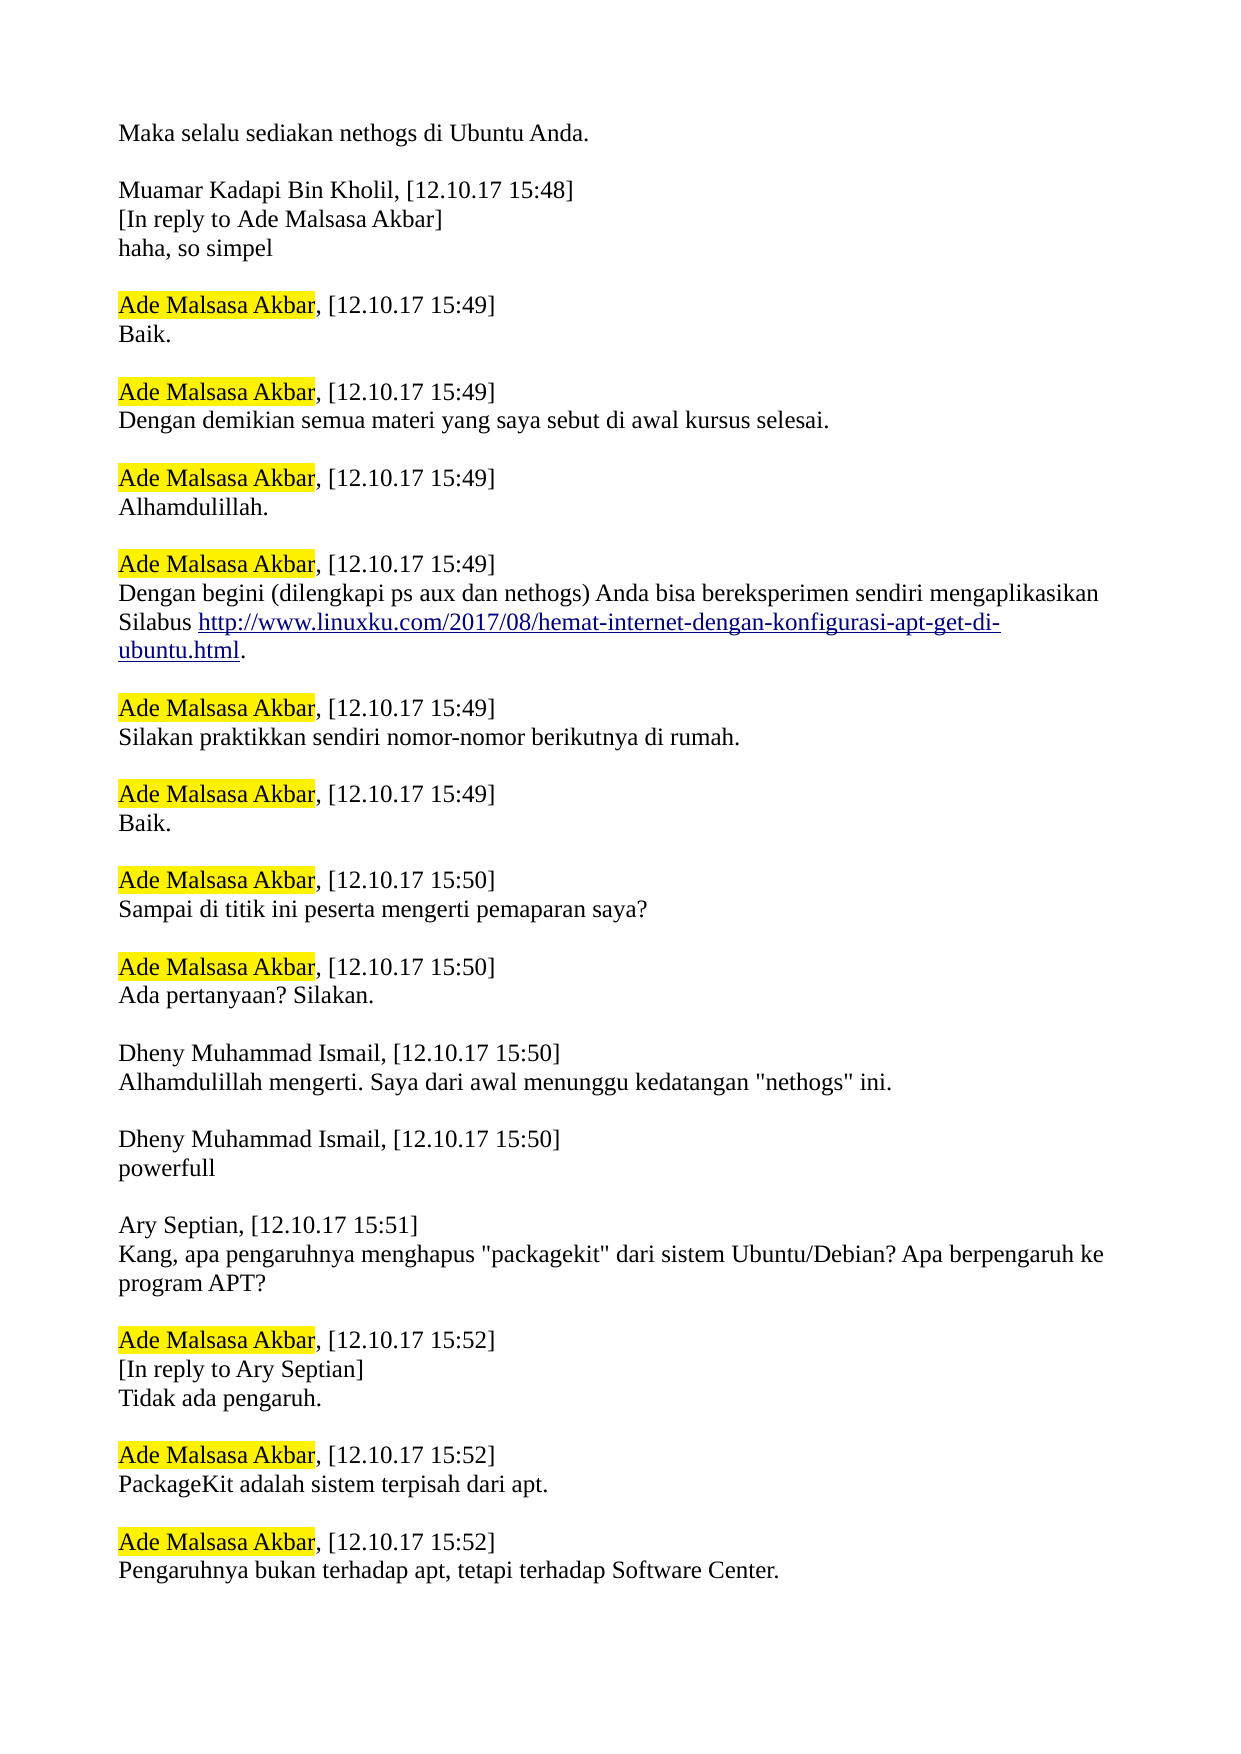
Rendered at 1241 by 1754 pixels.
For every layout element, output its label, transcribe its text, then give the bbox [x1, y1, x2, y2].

text Ade Malsasa Akbar, [12.10.17 15:52] [118, 1527, 1122, 1556]
text [In reply to Ade Malsasa Akbar] [118, 204, 1122, 233]
text Dheny Muhammad Ismail, [12.10.17 15:50] [118, 1038, 1122, 1067]
text Baik. [118, 808, 1122, 837]
text Silakan praktikkan sendiri nomor-nomor berikutnya di rumah. [118, 722, 1122, 751]
text Dengan demikian semua materi yang saya sebut di awal kursus selesai. [118, 406, 1122, 434]
text Alhamdulillah mengerti. Saya dari awal menunggu kedatangan "nethogs" ini. [118, 1067, 1122, 1096]
text Baik. [118, 319, 1122, 348]
text Ade Malsasa Akbar, [12.10.17 15:49] [118, 291, 1122, 319]
text Muamar Kadapi Bin Kholil, [12.10.17 15:48] [118, 176, 1122, 204]
text Ade Malsasa Akbar, [12.10.17 15:49] [118, 549, 1122, 578]
text Ade Malsasa Akbar, [12.10.17 15:50] [118, 952, 1122, 981]
text Ada pertanyaan? Silakan. [118, 981, 1122, 1009]
text powerfull [118, 1153, 1122, 1182]
text Ade Malsasa Akbar, [12.10.17 15:52] [118, 1326, 1122, 1354]
text Ade Malsasa Akbar, [12.10.17 15:52] [118, 1441, 1122, 1469]
text Tidak ada pengaruh. [118, 1383, 1122, 1412]
text PackageKit adalah sistem terpisah dari apt. [118, 1469, 1122, 1498]
text Alhamdulillah. [118, 492, 1122, 521]
text Ade Malsasa Akbar, [12.10.17 15:49] [118, 463, 1122, 492]
text Dheny Muhammad Ismail, [12.10.17 15:50] [118, 1124, 1122, 1153]
text Kang, apa pengaruhnya menghapus "packagekit" dari sistem Ubuntu/Debian? Apa berpengaruh ke program APT? [118, 1239, 1122, 1297]
text Ade Malsasa Akbar, [12.10.17 15:49] [118, 693, 1122, 722]
text Ade Malsasa Akbar, [12.10.17 15:49] [118, 779, 1122, 808]
text Ade Malsasa Akbar, [12.10.17 15:49] [118, 377, 1122, 406]
text Sampai di titik ini peserta mengerti pemaparan saya? [118, 894, 1122, 923]
text Ary Septian, [12.10.17 15:51] [118, 1211, 1122, 1239]
text Maka selalu sediakan nethogs di Ubuntu Anda. [118, 118, 1122, 147]
text [In reply to Ary Septian] [118, 1354, 1122, 1383]
text haha, so simpel [118, 233, 1122, 262]
text Ade Malsasa Akbar, [12.10.17 15:50] [118, 866, 1122, 894]
text Dengan begini (dilengkapi ps aux dan nethogs) Anda bisa bereksperimen sendiri mengaplikasikan Silabus http://www.linuxku.com/2017/08/hemat-internet-dengan-konfigurasi-apt-get-di-ubuntu.html. [118, 578, 1122, 664]
text Pengaruhnya bukan terhadap apt, tetapi terhadap Software Center. [118, 1556, 1122, 1584]
